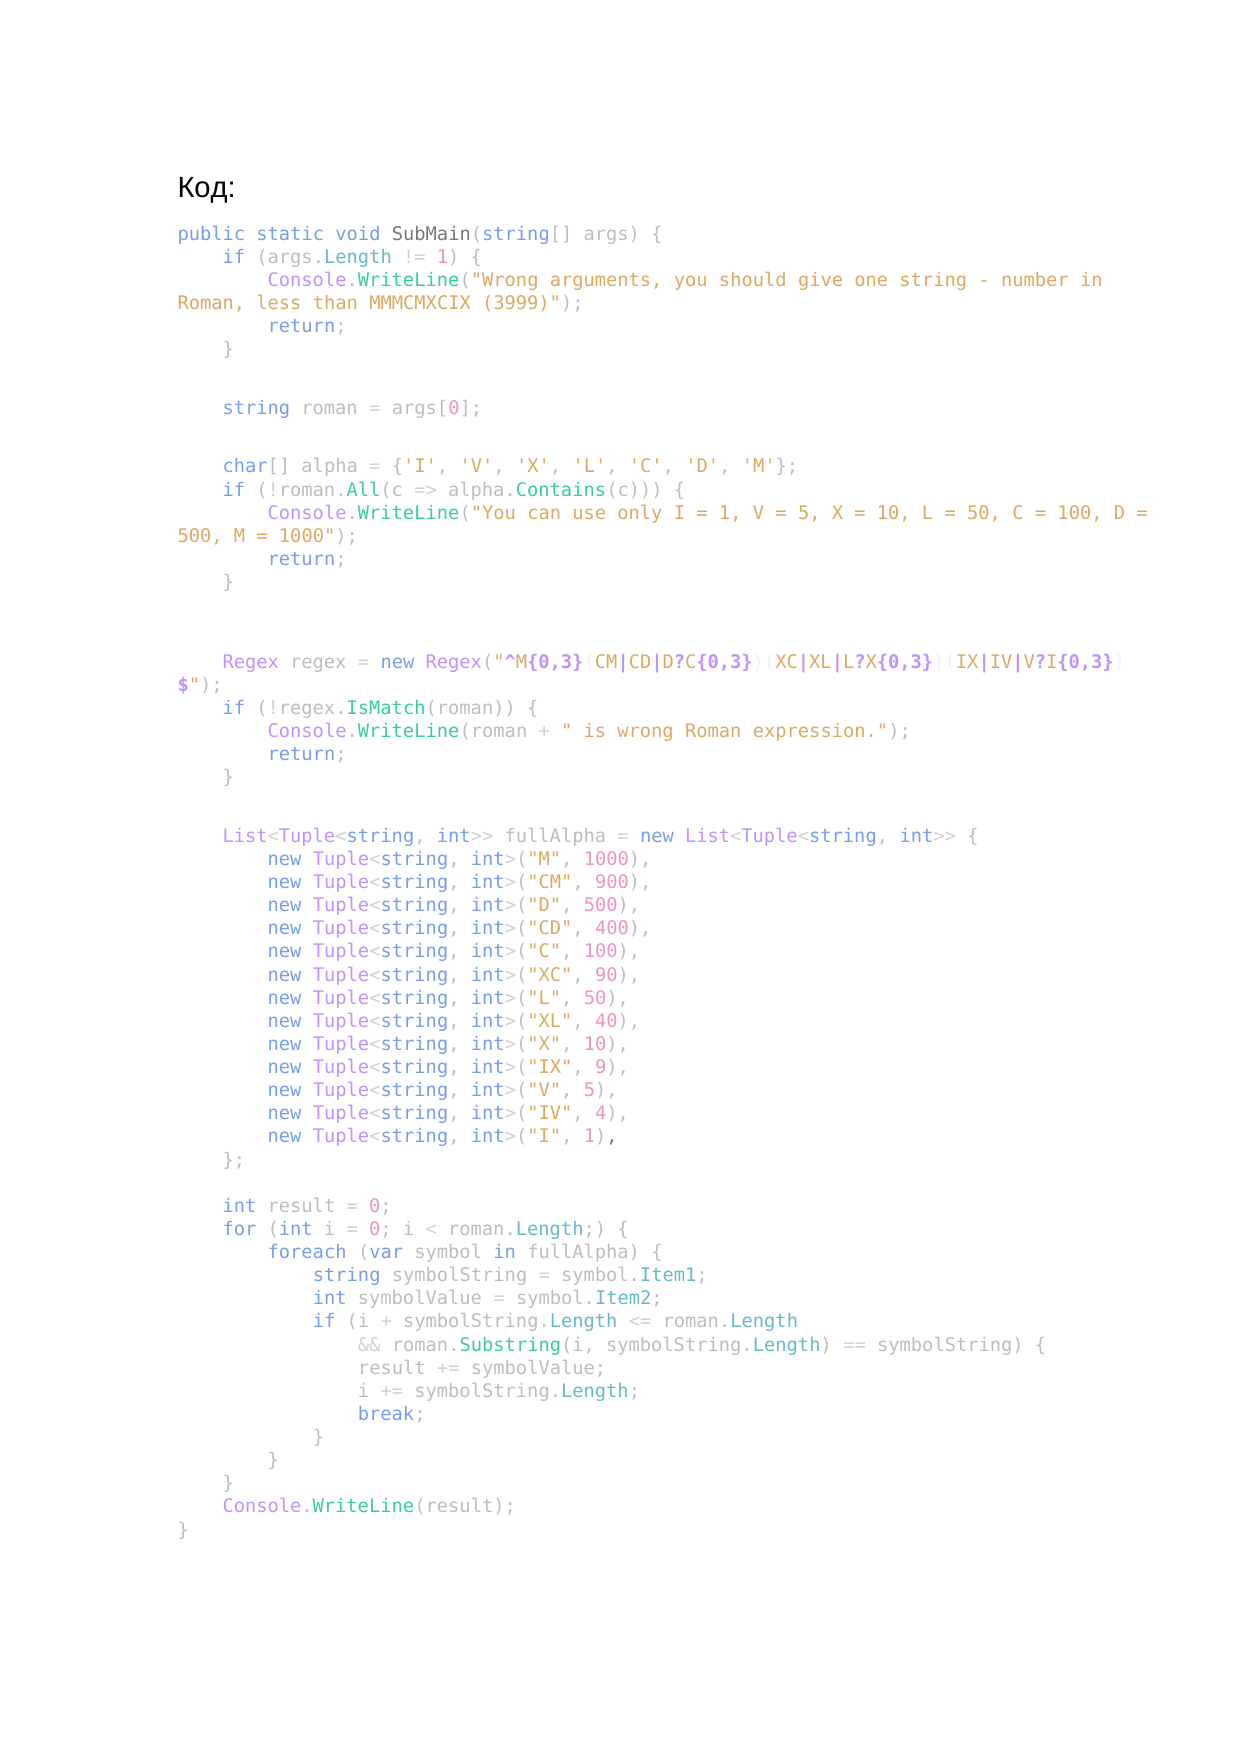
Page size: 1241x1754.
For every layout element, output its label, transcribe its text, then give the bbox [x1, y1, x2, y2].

text public static void SubMain(string[] args) { if (args.Length != 1) { Console.WriteLine("Wrong arguments, you should give one string - number in Roman, less than MMMCMXCIX (3999)"); return; } string roman = args[0]; char[] alpha = {'I', 'V', 'X', 'L', 'C', 'D', 'M'}; if (!roman.All(c => alpha.Contains(c))) { Console.WriteLine("You can use only I = 1, V = 5, X = 10, L = 50, C = 100, D = 500, M = 1000"); return; } [177, 222, 1152, 593]
text Regex regex = new Regex("^M{0,3}(CM|CD|D?C{0,3})(XC|XL|L?X{0,3})(IX|IV|V?I{0,3})$"); if (!regex.IsMatch(roman)) { Console.WriteLine(roman + " is wrong Roman expression."); return; } List<Tuple<string, int>> fullAlpha = new List<Tuple<string, int>> { new Tuple<string, int>("M", 1000), new Tuple<string, int>("CM", 900), new Tuple<string, int>("D", 500), new Tuple<string, int>("CD", 400), new Tuple<string, int>("C", 100), new Tuple<string, int>("XC", 90), new Tuple<string, int>("L", 50), new Tuple<string, int>("XL", 40), new Tuple<string, int>("X", 10), new Tuple<string, int>("IX", 9), new Tuple<string, int>("V", 5), new Tuple<string, int>("IV", 4), new Tuple<string, int>("I", 1), }; int result = 0; for (int i = 0; i < roman.Length;) { foreach (var symbol in fullAlpha) { string symbolString = symbol.Item1; int symbolValue = symbol.Item2; if (i + symbolString.Length <= roman.Length && roman.Substring(i, symbolString.Length) == symbolString) { result += symbolValue; i += symbolString.Length; break; } } } Console.WriteLine(result); } [177, 651, 1152, 1541]
text Код: [177, 170, 1152, 204]
